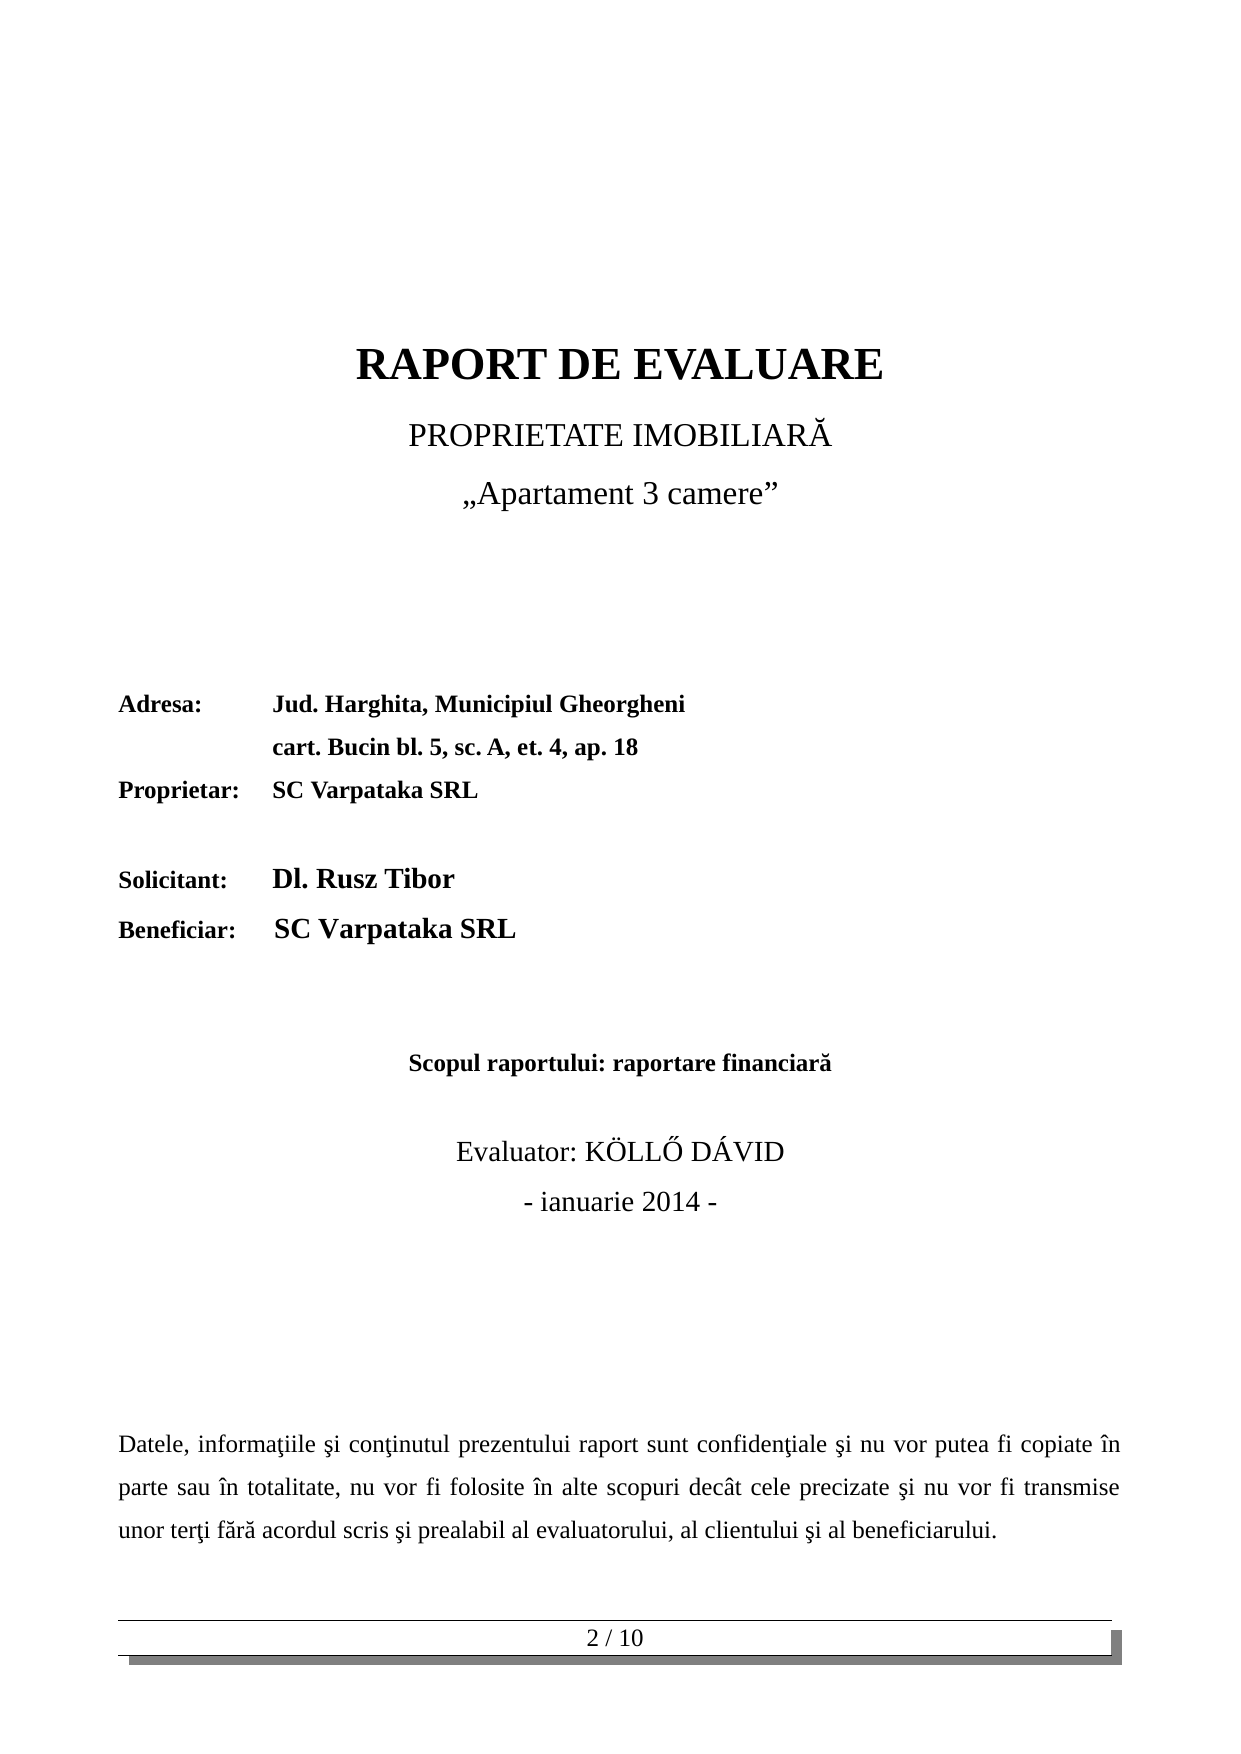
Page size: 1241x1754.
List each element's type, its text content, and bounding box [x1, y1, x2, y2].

text Adresa: Jud. Harghita, Municipiul Gheorgheni [118, 689, 1122, 717]
text RAPORT DE EVALUARE [118, 336, 1122, 389]
text PROPRIETATE IMOBILIARĂ [118, 416, 1122, 454]
text cart. Bucin bl. 5, sc. A, et. 4, ap. 18 [118, 732, 1122, 761]
text Evaluator: KÖLLŐ DÁVID [118, 1134, 1122, 1168]
text Datele, informaţiile şi conţinutul prezentului raport sunt confidenţiale şi nu vor putea fi copiate în parte sau în totalitate, nu vor fi folosite în alte scopuri decât cele precizate şi nu vor fi transmise unor terţi fără acordul scris şi prealabil al evaluatorului, al clientului şi al beneficiarului. [118, 1429, 1122, 1544]
text Beneficiar: SC Varpataka SRL [118, 911, 1122, 945]
text Scopul raportului: raportare financiară [118, 1048, 1122, 1077]
text Solicitant: Dl. Rusz Tibor [118, 861, 1122, 895]
text - ianuarie 2014 - [118, 1184, 1122, 1218]
text Proprietar: SC Varpataka SRL [118, 775, 1122, 804]
text „Apartament 3 camere” [118, 473, 1122, 511]
